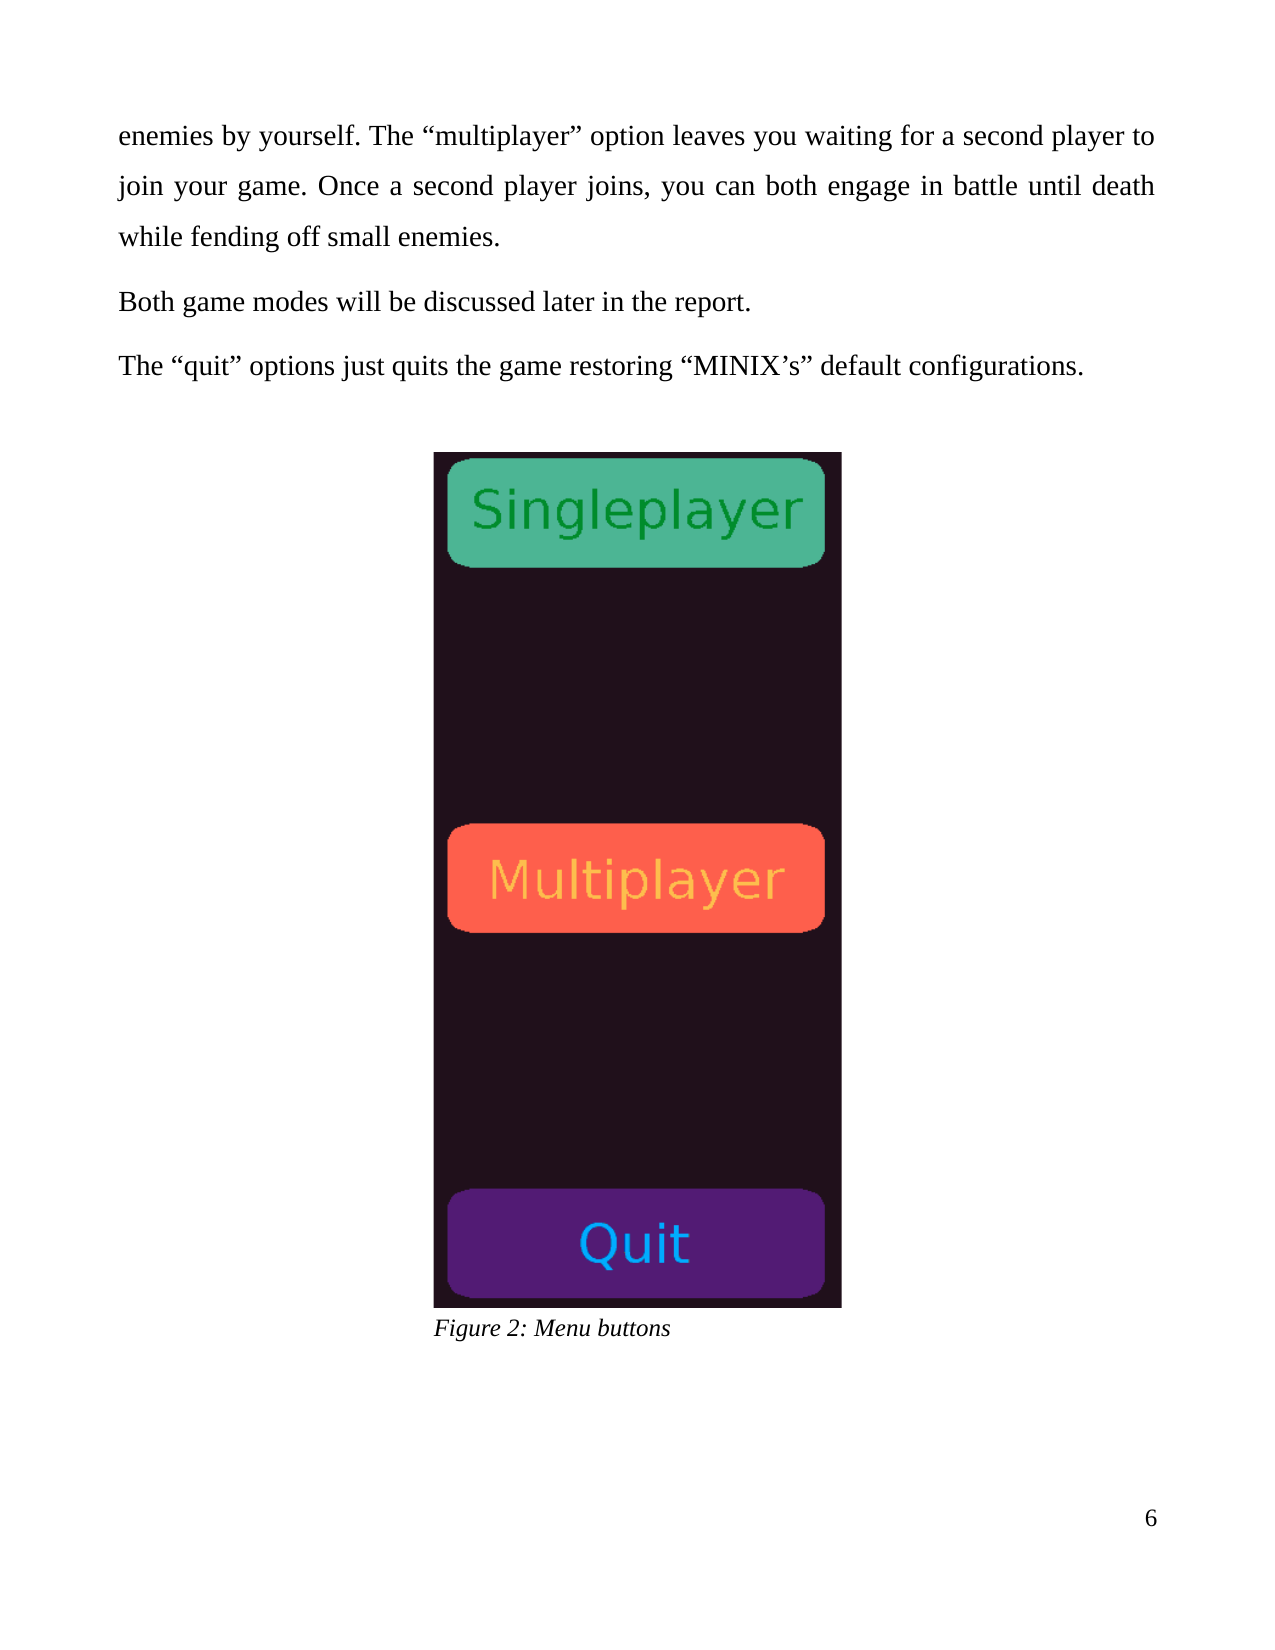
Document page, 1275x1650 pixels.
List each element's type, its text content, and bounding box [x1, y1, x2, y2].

text Figure 2: Menu buttons [433, 1308, 842, 1342]
picture [433, 452, 842, 1308]
text Both game modes will be discussed later in the report. [118, 284, 1157, 317]
text The “quit” options just quits the game restoring “MINIX’s” default configurations. [118, 348, 1157, 382]
text enemies by yourself. The “multiplayer” option leaves you waiting for a second player to join your game. Once a second player joins, you can both engage in battle until death while fending off small enemies. [118, 118, 1157, 252]
